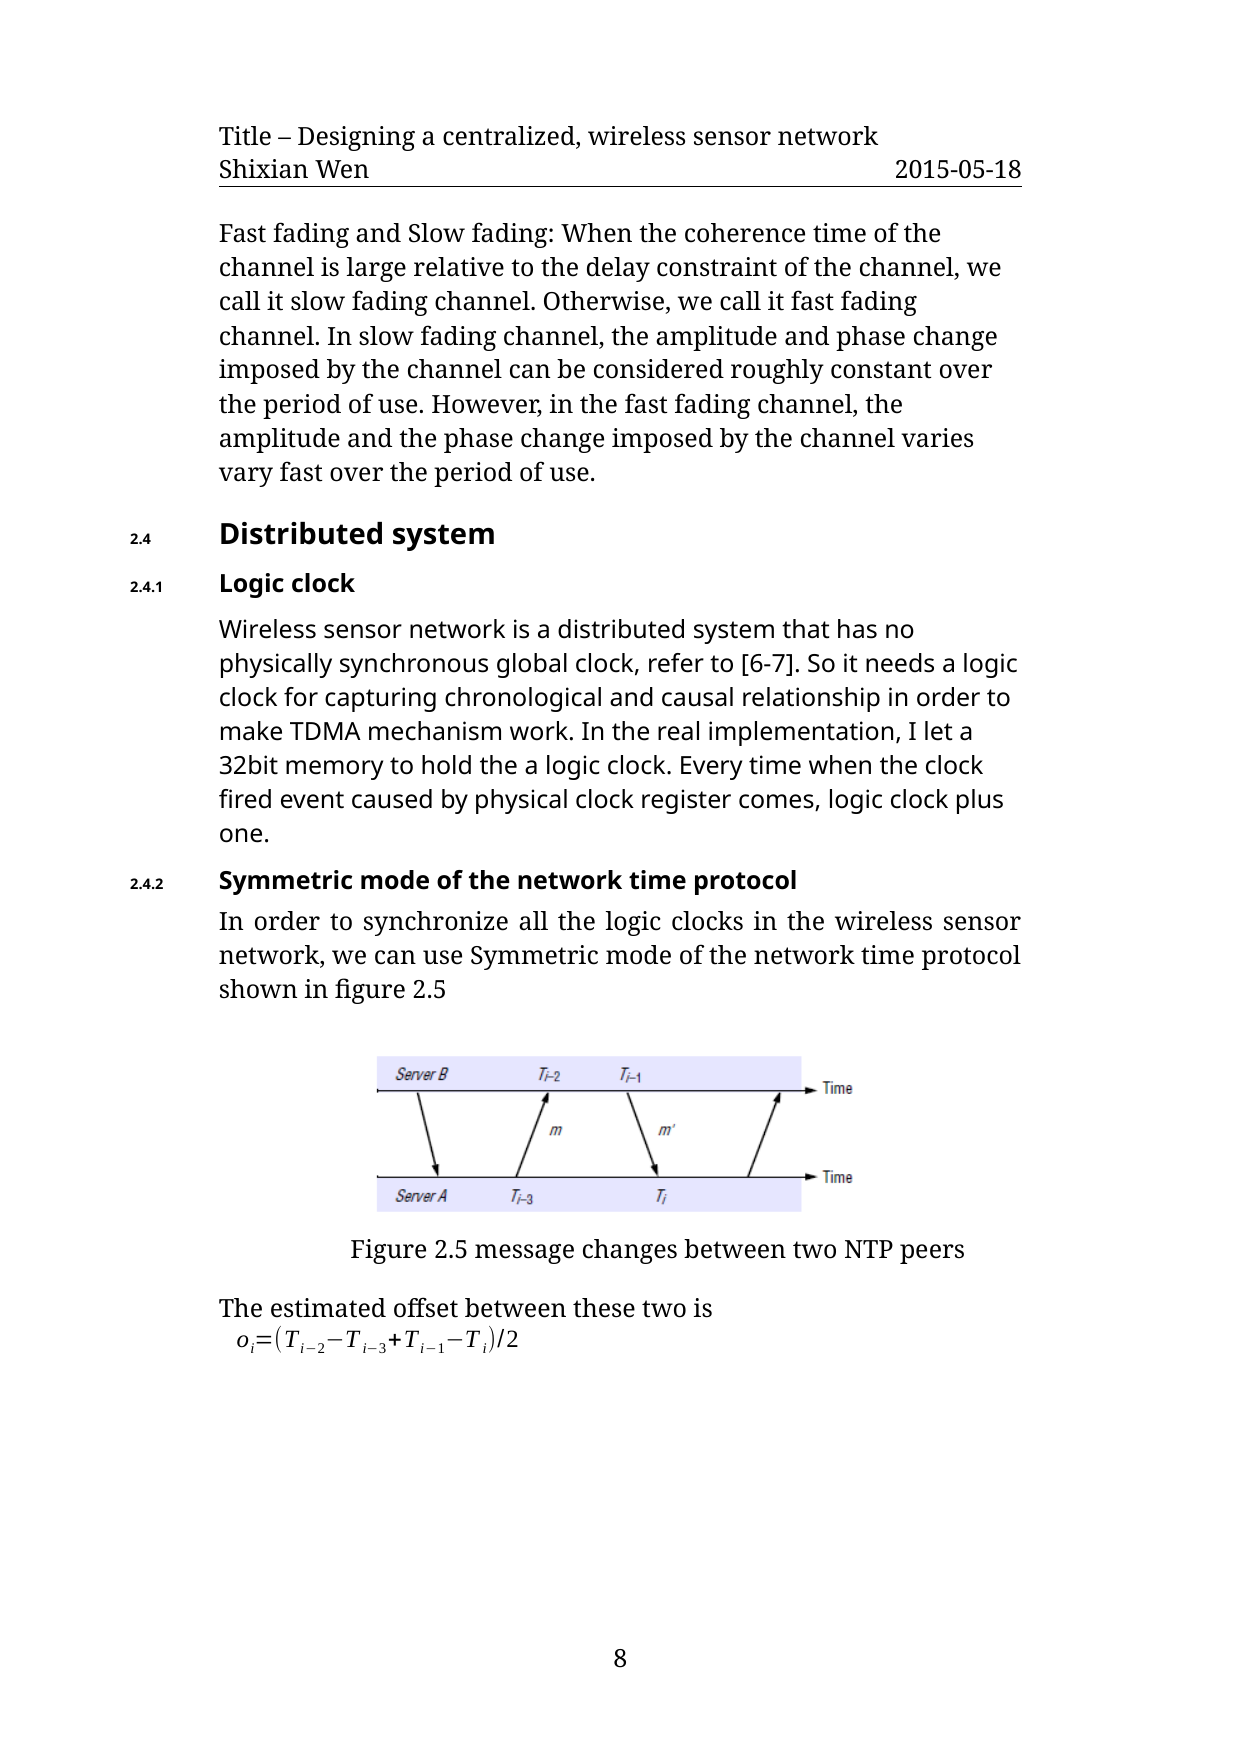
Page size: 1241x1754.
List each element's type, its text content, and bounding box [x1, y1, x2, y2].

text The estimated offset between these two is [218, 1291, 1022, 1356]
subtitle Wireless sensor network is a distributed system that has no physically synchronous global clock, refer to [6-7]. So it needs a logic clock for capturing chronological and causal relationship in order to make TDMA mechanism work. In the real implementation, I let a 32bit memory to hold the a logic clock. Every time when the clock fired event caused by physical clock register comes, logic clock plus one. [130, 612, 1022, 850]
picture [337, 1030, 903, 1232]
subtitle Logic clock [130, 565, 1022, 599]
text In order to synchronize all the logic clocks in the wireless sensor network, we can use Symmetric mode of the network time protocol shown in figure 2.5 [218, 904, 1022, 1006]
text Fast fading and Slow fading: When the coherence time of the channel is large relative to the delay constraint of the channel, we call it slow fading channel. Otherwise, we call it fast fading channel. In slow fading channel, the amplitude and phase change imposed by the channel can be considered roughly constant over the period of use. However, in the fast fading channel, the amplitude and the phase change imposed by the channel varies vary fast over the period of use. [218, 216, 1022, 488]
subtitle Symmetric mode of the network time protocol [130, 863, 1022, 897]
subtitle Distributed system [130, 513, 1022, 553]
list Figure 2.5 message changes between two NTP peers [256, 1031, 1022, 1266]
